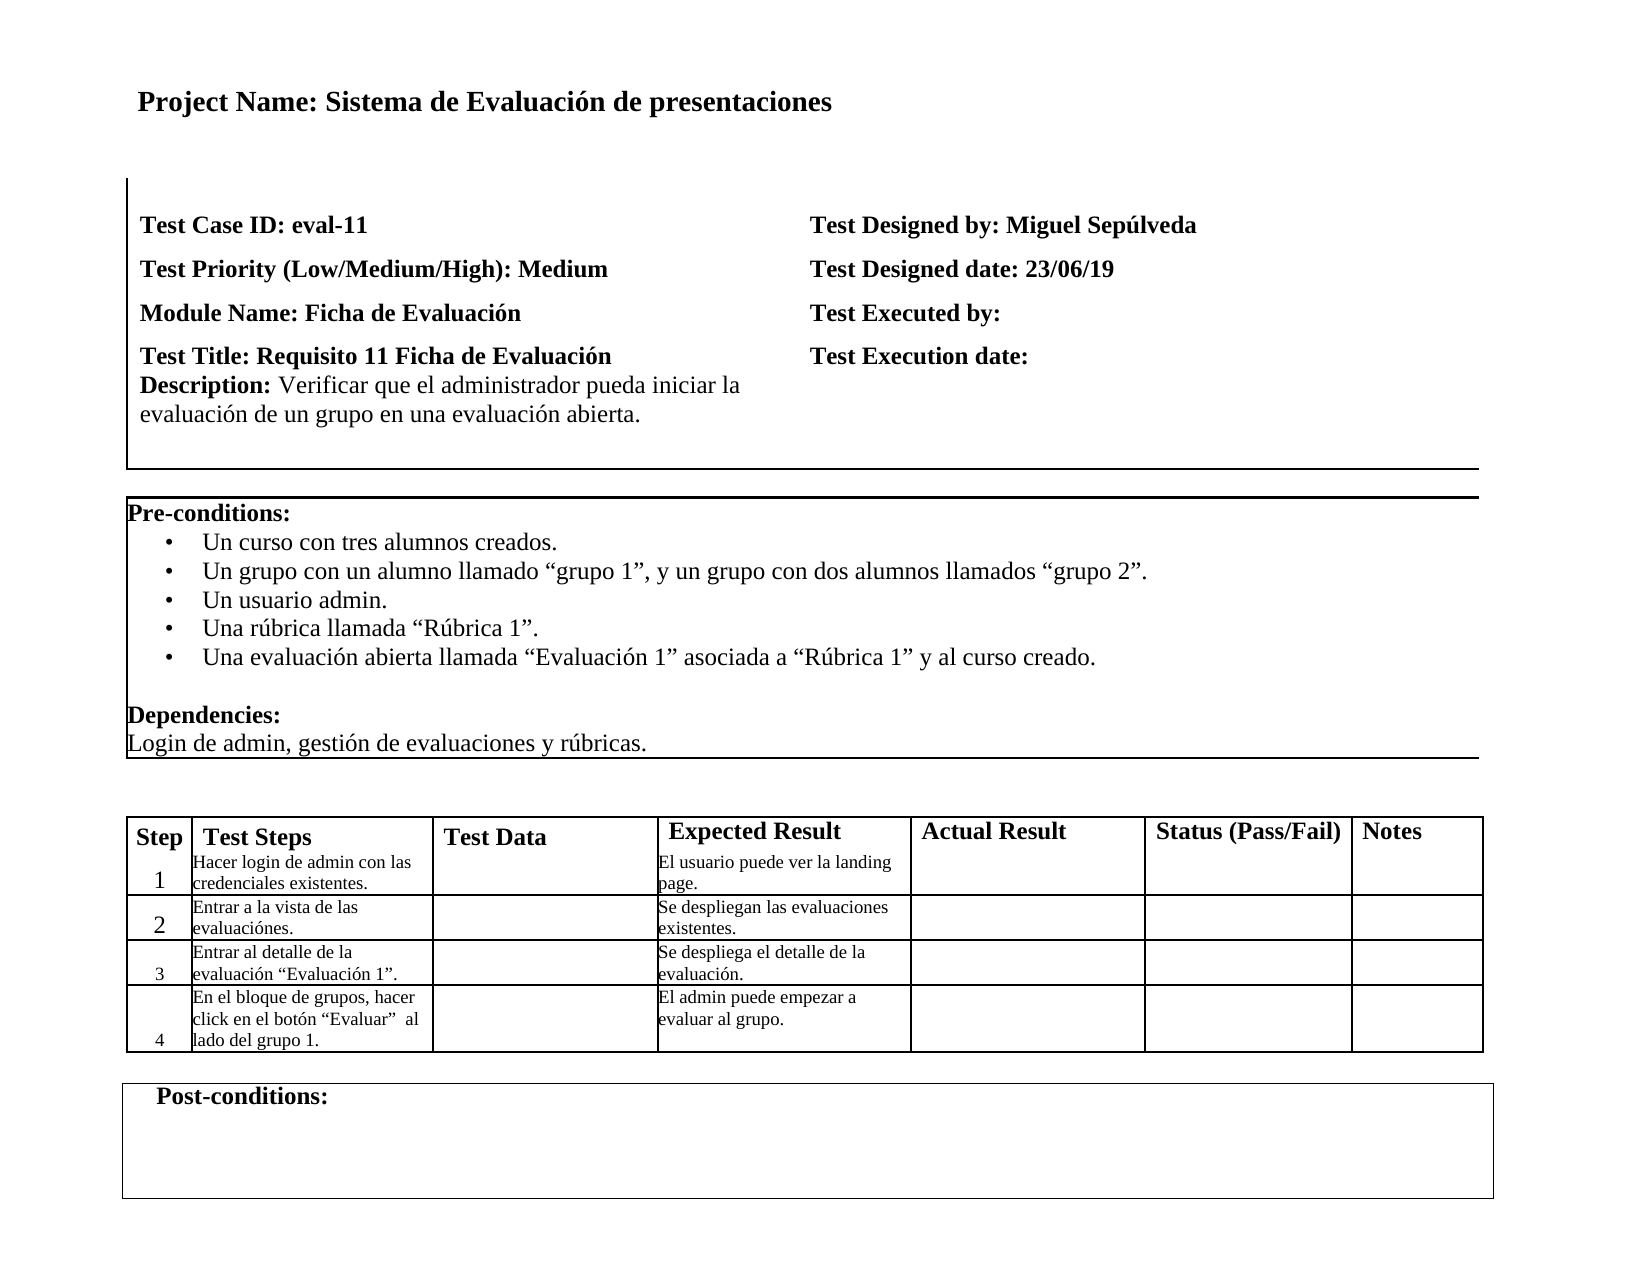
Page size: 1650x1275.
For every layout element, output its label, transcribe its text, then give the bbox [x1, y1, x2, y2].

table_cell Pre-conditions: Un curso con tres alumnos creados. Un grupo con un alumno llamado “grupo 1”, y un grupo con dos alumnos llamados “grupo 2”. Un usuario admin. Una rúbrica llamada “Rúbrica 1”. Una evaluación abierta llamada “Evaluación 1” asociada a “Rúbrica 1” y al curso creado. [128, 499, 1479, 696]
table_cell [1146, 986, 1351, 1051]
table_cell Description: Verificar que el administrador pueda iniciar la evaluación de un grupo en una evaluación abierta. [128, 370, 809, 428]
table_cell [127, 470, 809, 496]
table_cell [912, 986, 1144, 1051]
table_cell Test Priority (Low/Medium/High): Medium [128, 239, 809, 283]
table_cell Test Execution date: [810, 327, 1479, 370]
table_cell Test Title: Requisito 11 Ficha de Evaluación [128, 327, 809, 370]
table_cell 3 [128, 941, 191, 984]
table_cell Hacer login de admin con las credenciales existentes. [193, 851, 432, 894]
table_cell [1146, 941, 1351, 984]
table_cell Entrar al detalle de la evaluación “Evaluación 1”. [193, 941, 432, 984]
table_cell Test Designed date: 23/06/19 [810, 239, 1479, 283]
table_cell Test Case ID: eval-11 [128, 178, 809, 239]
table_cell [1353, 986, 1482, 1051]
table_header Actual Result [912, 818, 1144, 851]
table_cell [1353, 896, 1482, 939]
table_cell Se despliega el detalle de la evaluación. [659, 941, 910, 984]
table_cell [1146, 896, 1351, 939]
table_cell [434, 851, 657, 894]
table_cell Entrar a la vista de las evaluaciónes. [193, 896, 432, 939]
table_header Project Name: Sistema de Evaluación de presentaciones [127, 73, 1479, 121]
table_cell [1146, 851, 1351, 894]
table_header Notes [1353, 818, 1482, 851]
table_header Expected Result [659, 818, 910, 851]
table_cell [434, 896, 657, 939]
table_cell Dependencies: Login de admin, gestión de evaluaciones y rúbricas. [128, 696, 1479, 757]
table_cell [912, 851, 1144, 894]
table_cell [912, 896, 1144, 939]
table_cell [1353, 851, 1482, 894]
table_cell 4 [128, 986, 191, 1051]
table_cell [434, 986, 657, 1051]
table_cell [810, 428, 1479, 468]
table_cell [1353, 941, 1482, 984]
table_cell 2 [128, 896, 191, 939]
table_cell En el bloque de grupos, hacer click en el botón “Evaluar” al lado del grupo 1. [193, 986, 432, 1051]
table_cell [810, 370, 1479, 428]
table_cell Test Executed by: [810, 283, 1479, 327]
table_header Test Steps [193, 818, 432, 851]
table_cell El usuario puede ver la landing page. [659, 851, 910, 894]
table_cell Test Designed by: Miguel Sepúlveda [810, 178, 1479, 239]
table_cell Se despliegan las evaluaciones existentes. [659, 896, 910, 939]
table_cell [912, 941, 1144, 984]
table_header Status (Pass/Fail) [1146, 818, 1351, 851]
table_cell [810, 470, 1479, 496]
table_cell El admin puede empezar a evaluar al grupo. [659, 986, 910, 1051]
table_cell [127, 121, 1479, 178]
table_cell 1 [128, 851, 191, 894]
table_cell [128, 428, 809, 468]
table_cell [434, 941, 657, 984]
table_header Test Data [434, 818, 657, 851]
text Post-conditions: [156, 1084, 1493, 1109]
table_cell Module Name: Ficha de Evaluación [128, 283, 809, 327]
table_header Step [128, 818, 191, 851]
